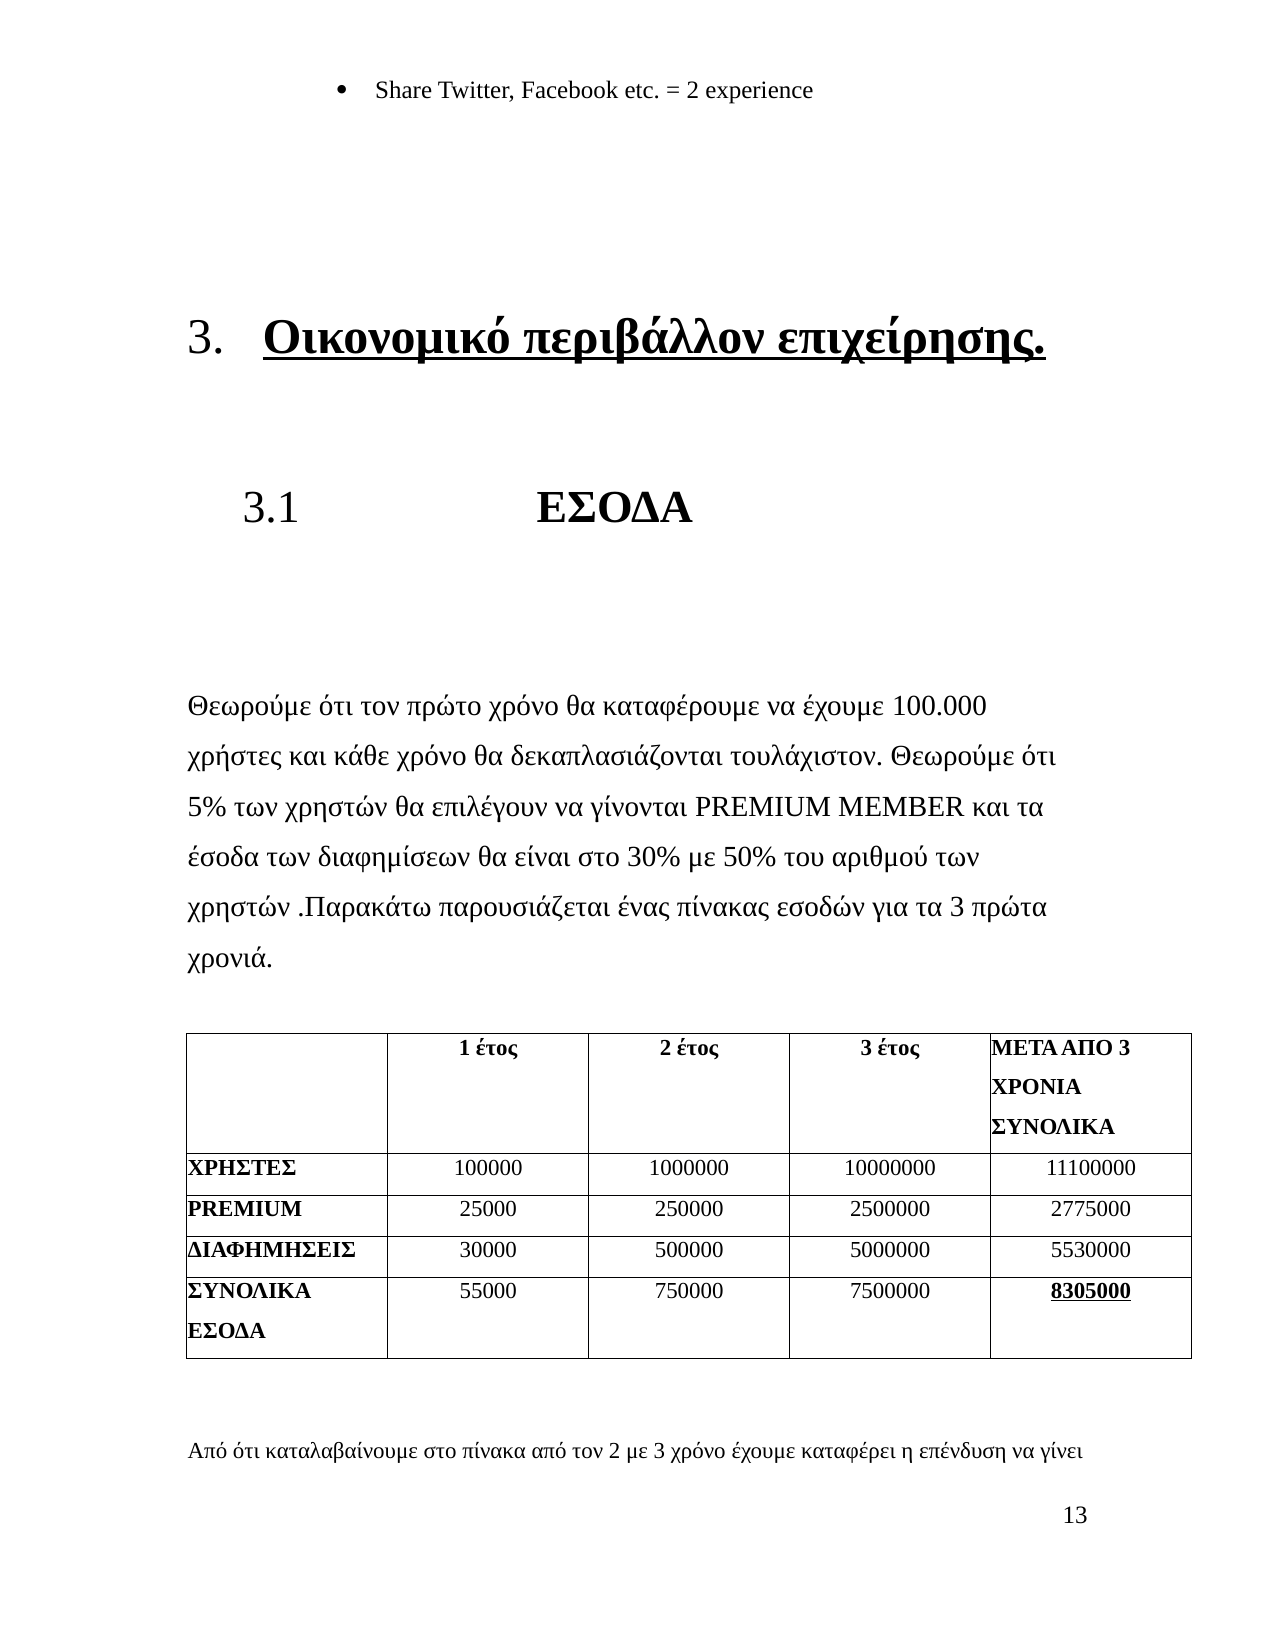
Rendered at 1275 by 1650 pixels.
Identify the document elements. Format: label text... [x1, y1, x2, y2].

table_cell 5000000 [790, 1237, 990, 1277]
table_cell 25000 [388, 1196, 588, 1236]
table_cell 100000 [388, 1154, 588, 1194]
table_cell ΣΥΝΟΛΙΚΑ ΕΣΟΔΑ [187, 1278, 387, 1357]
table_cell 10000000 [790, 1154, 990, 1194]
table_cell ΔΙΑΦΗΜΗΣΕΙΣ [187, 1237, 387, 1277]
table_cell ΧΡΗΣΤΕΣ [187, 1154, 387, 1194]
table_cell 30000 [388, 1237, 588, 1277]
table_header 1 έτος [388, 1034, 588, 1153]
table_cell 500000 [589, 1237, 789, 1277]
table_cell 750000 [589, 1278, 789, 1357]
table_cell 2775000 [991, 1196, 1191, 1236]
list ΕΣΟΔΑ [242, 480, 1087, 532]
table_cell 2500000 [790, 1196, 990, 1236]
table_header [187, 1034, 387, 1153]
table_cell 55000 [388, 1278, 588, 1357]
table_cell 5530000 [991, 1237, 1191, 1277]
text 3. Οικονομικό περιβάλλον επιχείρησης. [187, 307, 1087, 365]
table_header ΜΕΤΑ ΑΠΟ 3 ΧΡΟΝΙΑ ΣΥΝΟΛΙΚΑ [991, 1034, 1191, 1153]
table_cell 1000000 [589, 1154, 789, 1194]
text Θεωρούμε ότι τον πρώτο χρόνο θα καταφέρουμε να έχουμε 100.000 χρήστες και κάθε χρόνο θα δεκαπλασιάζονται τουλάχιστον. Θεωρούμε ότι 5% των χρηστών θα επιλέγουν να γίνονται PREMIUM MEMBER και τα έσοδα των διαφημίσεων θα είναι στο 30% με 50% του αριθμού των χρηστών .Παρακάτω παρουσιάζεται ένας πίνακας εσοδών για τα 3 πρώτα χρονιά. [187, 688, 1087, 973]
text Από ότι καταλαβαίνουμε στο πίνακα από τον 2 με 3 χρόνο έχουμε καταφέρει η επένδυση να γίνει [187, 1437, 1087, 1463]
table_header 2 έτος [589, 1034, 789, 1153]
table_cell 8305000 [991, 1278, 1191, 1357]
table_header 3 έτος [790, 1034, 990, 1153]
table_cell 11100000 [991, 1154, 1191, 1194]
table_cell PREMIUM [187, 1196, 387, 1236]
list Share Twitter, Facebook etc. = 2 experience [337, 75, 1087, 104]
table_cell 7500000 [790, 1278, 990, 1357]
table_cell 250000 [589, 1196, 789, 1236]
